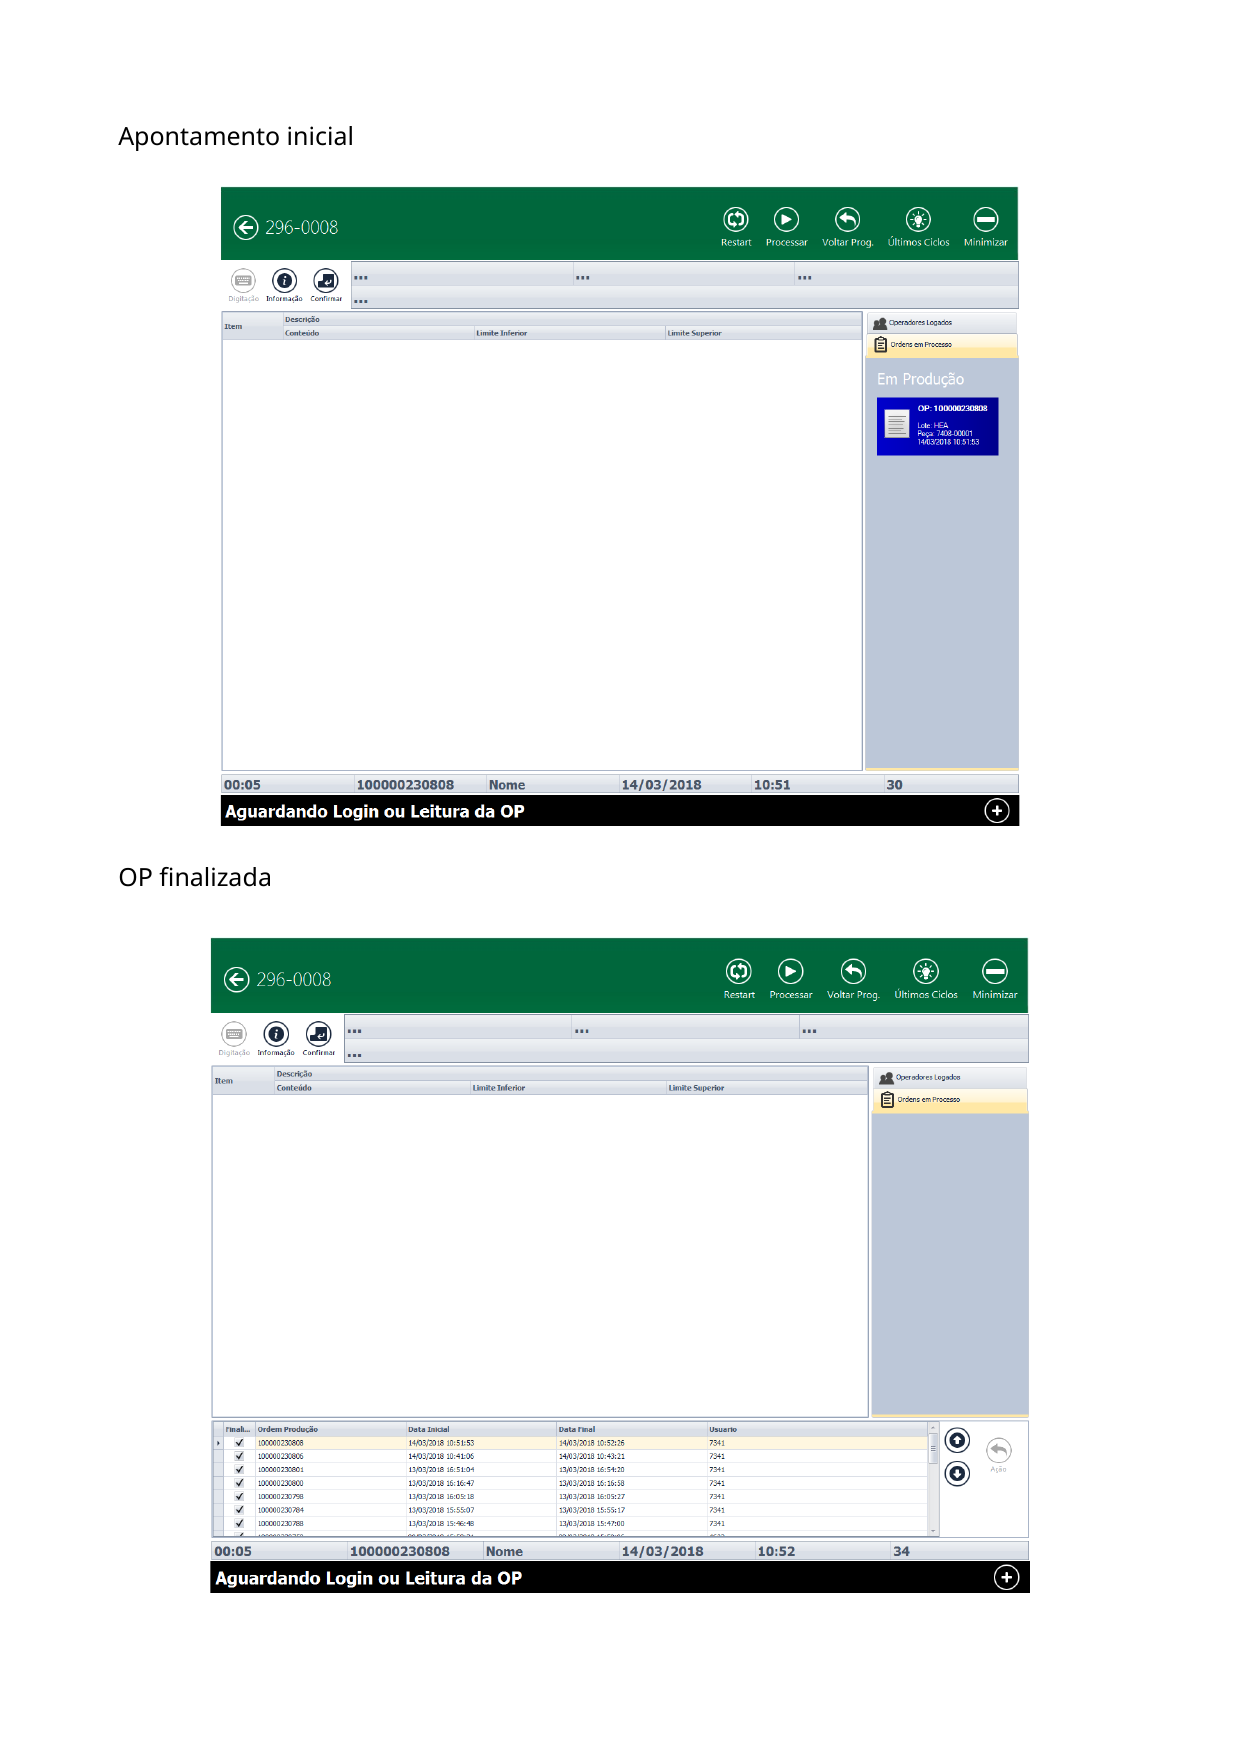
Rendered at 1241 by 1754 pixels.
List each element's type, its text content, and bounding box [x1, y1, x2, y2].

text Apontamento inicial [118, 118, 1122, 152]
picture [210, 937, 1030, 1593]
picture [220, 186, 1020, 826]
text OP finalizada [118, 859, 1122, 893]
